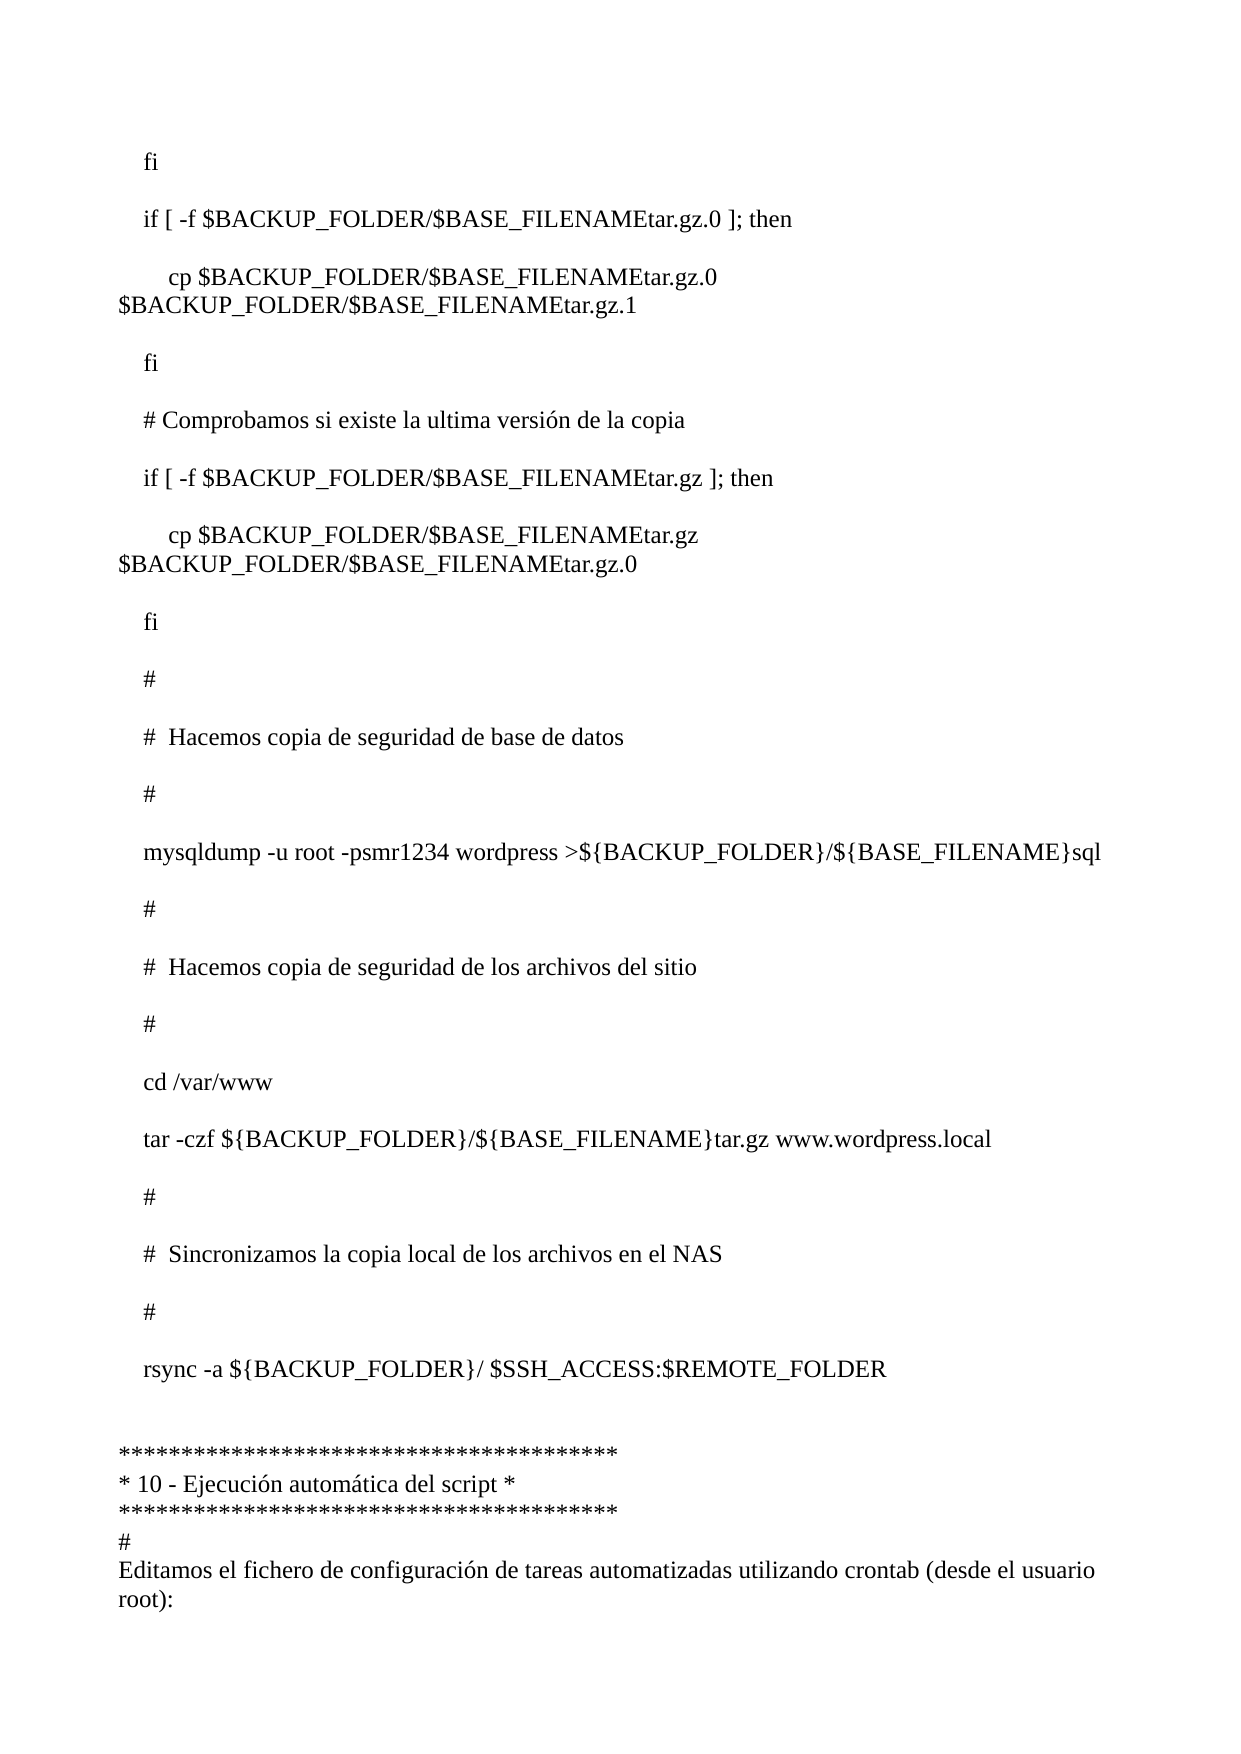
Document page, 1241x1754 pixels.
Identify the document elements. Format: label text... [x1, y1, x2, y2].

text # [118, 894, 1122, 923]
text * 10 - Ejecución automática del script * [118, 1469, 1122, 1498]
text fi [118, 607, 1122, 636]
text # [118, 779, 1122, 808]
text # [118, 1527, 1122, 1556]
text cp $BACKUP_FOLDER/$BASE_FILENAMEtar.gz $BACKUP_FOLDER/$BASE_FILENAMEtar.gz.0 [118, 521, 1122, 578]
text # Hacemos copia de seguridad de los archivos del sitio [118, 952, 1122, 981]
text # Sincronizamos la copia local de los archivos en el NAS [118, 1239, 1122, 1268]
text # Hacemos copia de seguridad de base de datos [118, 722, 1122, 751]
text fi [118, 348, 1122, 377]
text **************************************** [118, 1498, 1122, 1527]
text Editamos el fichero de configuración de tareas automatizadas utilizando crontab (desde el usuario root): [118, 1556, 1122, 1613]
text if [ -f $BACKUP_FOLDER/$BASE_FILENAMEtar.gz.0 ]; then [118, 204, 1122, 233]
text tar -czf ${BACKUP_FOLDER}/${BASE_FILENAME}tar.gz www.wordpress.local [118, 1124, 1122, 1153]
text rsync -a ${BACKUP_FOLDER}/ $SSH_ACCESS:$REMOTE_FOLDER [118, 1354, 1122, 1383]
text # [118, 1009, 1122, 1038]
text fi [118, 147, 1122, 176]
text **************************************** [118, 1441, 1122, 1469]
text # Comprobamos si existe la ultima versión de la copia [118, 406, 1122, 434]
text if [ -f $BACKUP_FOLDER/$BASE_FILENAMEtar.gz ]; then [118, 463, 1122, 492]
text mysqldump -u root -psmr1234 wordpress >${BACKUP_FOLDER}/${BASE_FILENAME}sql [118, 837, 1122, 866]
text # [118, 664, 1122, 693]
text # [118, 1297, 1122, 1326]
text # [118, 1182, 1122, 1211]
text cd /var/www [118, 1067, 1122, 1096]
text cp $BACKUP_FOLDER/$BASE_FILENAMEtar.gz.0 $BACKUP_FOLDER/$BASE_FILENAMEtar.gz.1 [118, 262, 1122, 319]
